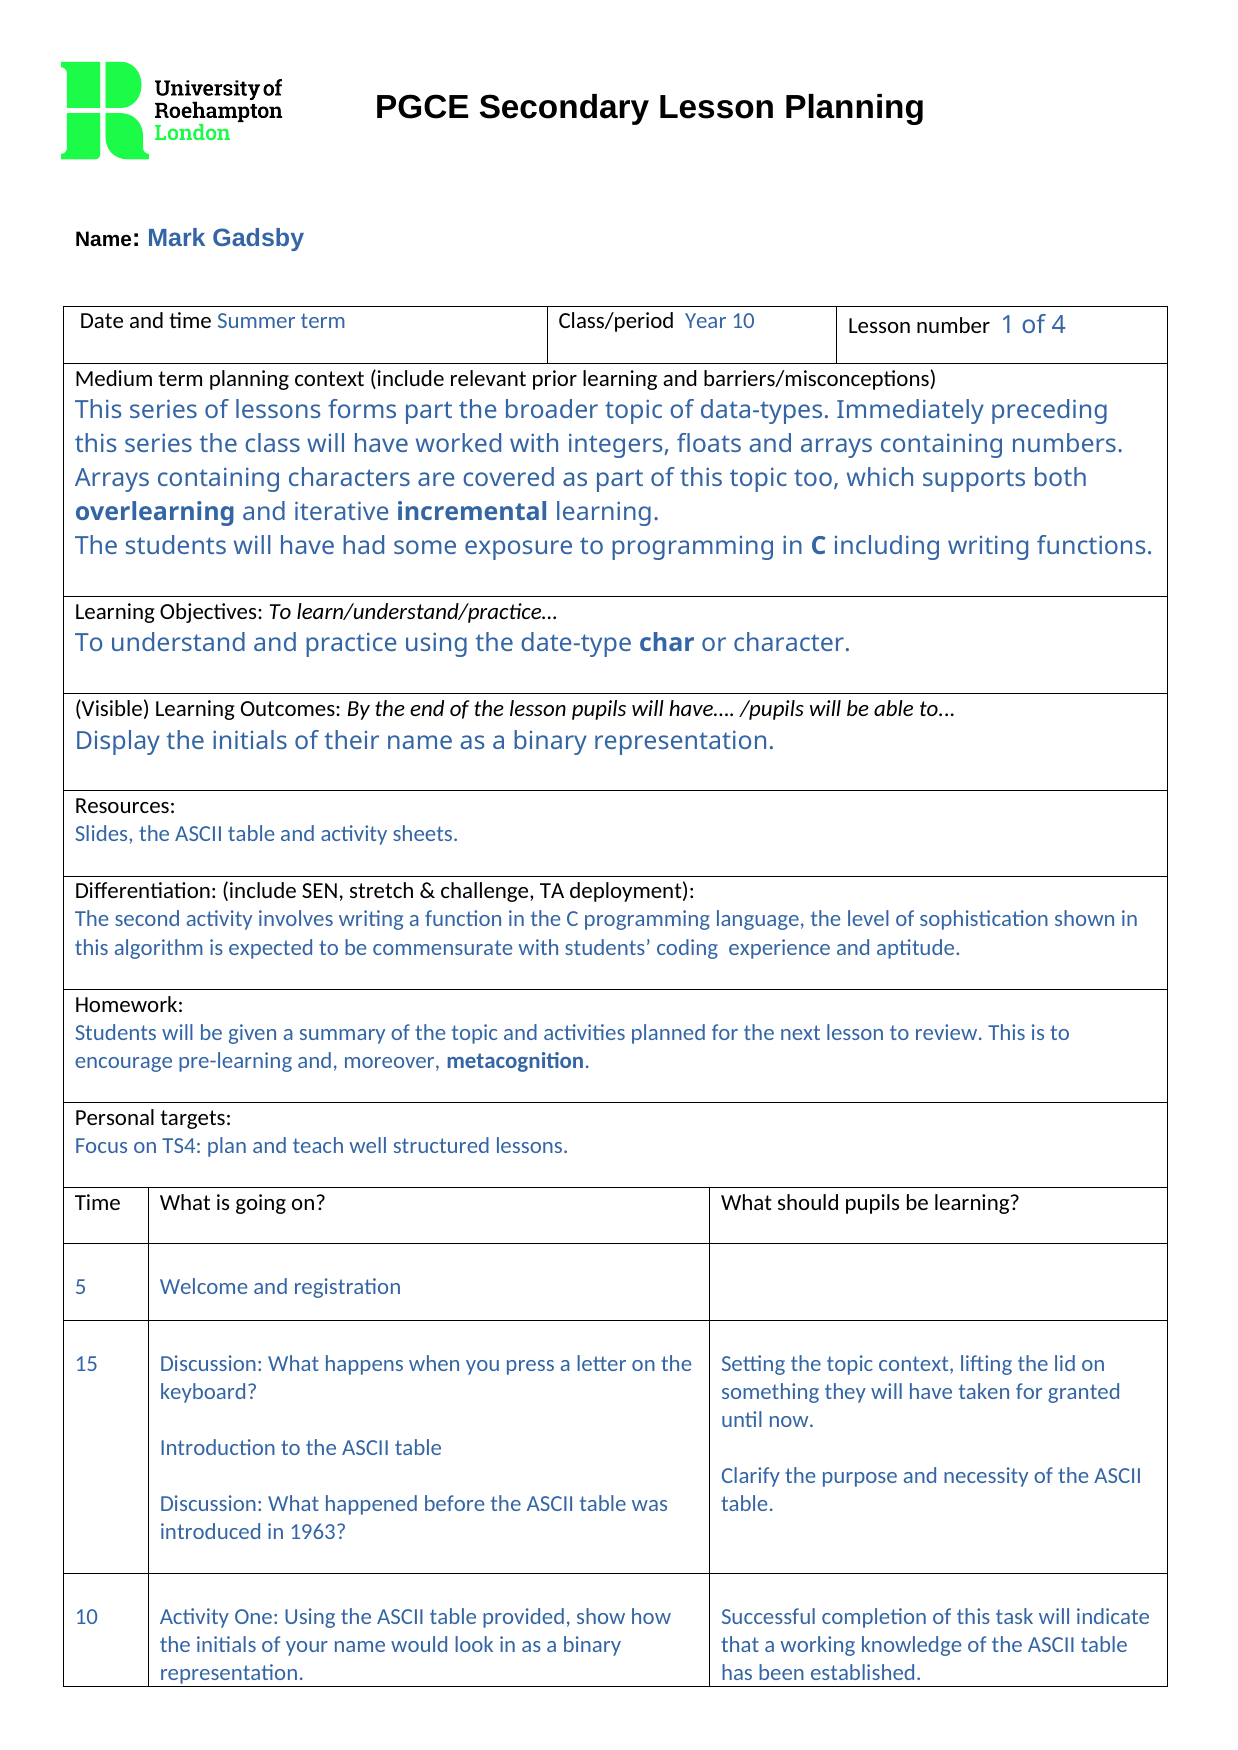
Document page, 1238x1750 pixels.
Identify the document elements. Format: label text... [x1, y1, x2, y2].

table_cell What is going on? [149, 1188, 709, 1243]
table_header Date and time Summer term [64, 307, 547, 363]
table_cell What should pupils be learning? [710, 1188, 1167, 1243]
picture [14, 15, 329, 206]
table_cell Medium term planning context (include relevant prior learning and barriers/misconceptions) This series of lessons forms part the broader topic of data-types. Immediately preceding this series the class will have worked with integers, floats and arrays containing numbers. Arrays containing characters are covered as part of this topic too, which supports both overlearning and iterative incremental learning. The students will have had some exposure to programming in C including writing functions. [64, 364, 1167, 596]
table_cell [710, 1244, 1167, 1320]
table_cell Welcome and registration [149, 1244, 709, 1320]
table_cell Learning Objectives: To learn/understand/practice… To understand and practice using the date-type char or character. [64, 597, 1167, 693]
table_header Lesson number 1 of 4 [837, 307, 1167, 363]
table_cell Discussion: What happens when you press a letter on the keyboard? Introduction to the ASCII table Discussion: What happened before the ASCII table was introduced in 1963? [149, 1321, 709, 1573]
table_header Class/period Year 10 [548, 307, 836, 363]
table_cell 5 [64, 1244, 148, 1320]
table_cell Time [64, 1188, 148, 1243]
table_cell Homework: Students will be given a summary of the topic and activities planned for the next lesson to review. This is to encourage pre-learning and, moreover, metacognition. [64, 990, 1167, 1102]
table_cell 10 [64, 1574, 148, 1686]
table_cell Personal targets: Focus on TS4: plan and teach well structured lessons. [64, 1103, 1167, 1187]
table_cell 15 [64, 1321, 148, 1573]
table_cell Activity One: Using the ASCII table provided, show how the initials of your name would look in as a binary representation. [149, 1574, 709, 1686]
table_cell Successful completion of this task will indicate that a working knowledge of the ASCII table has been established. [710, 1574, 1167, 1686]
table_cell Differentiation: (include SEN, stretch & challenge, TA deployment): The second activity involves writing a function in the C programming language, the level of sophistication shown in this algorithm is expected to be commensurate with students’ coding experience and aptitude. [64, 877, 1167, 989]
table_cell (Visible) Learning Outcomes: By the end of the lesson pupils will have…. /pupils will be able to... Display the initials of their name as a binary representation. [64, 694, 1167, 790]
table_cell Resources: Slides, the ASCII table and activity sheets. [64, 791, 1167, 876]
table_cell Setting the topic context, lifting the lid on something they will have taken for granted until now. Clarify the purpose and necessity of the ASCII table. [710, 1321, 1167, 1573]
